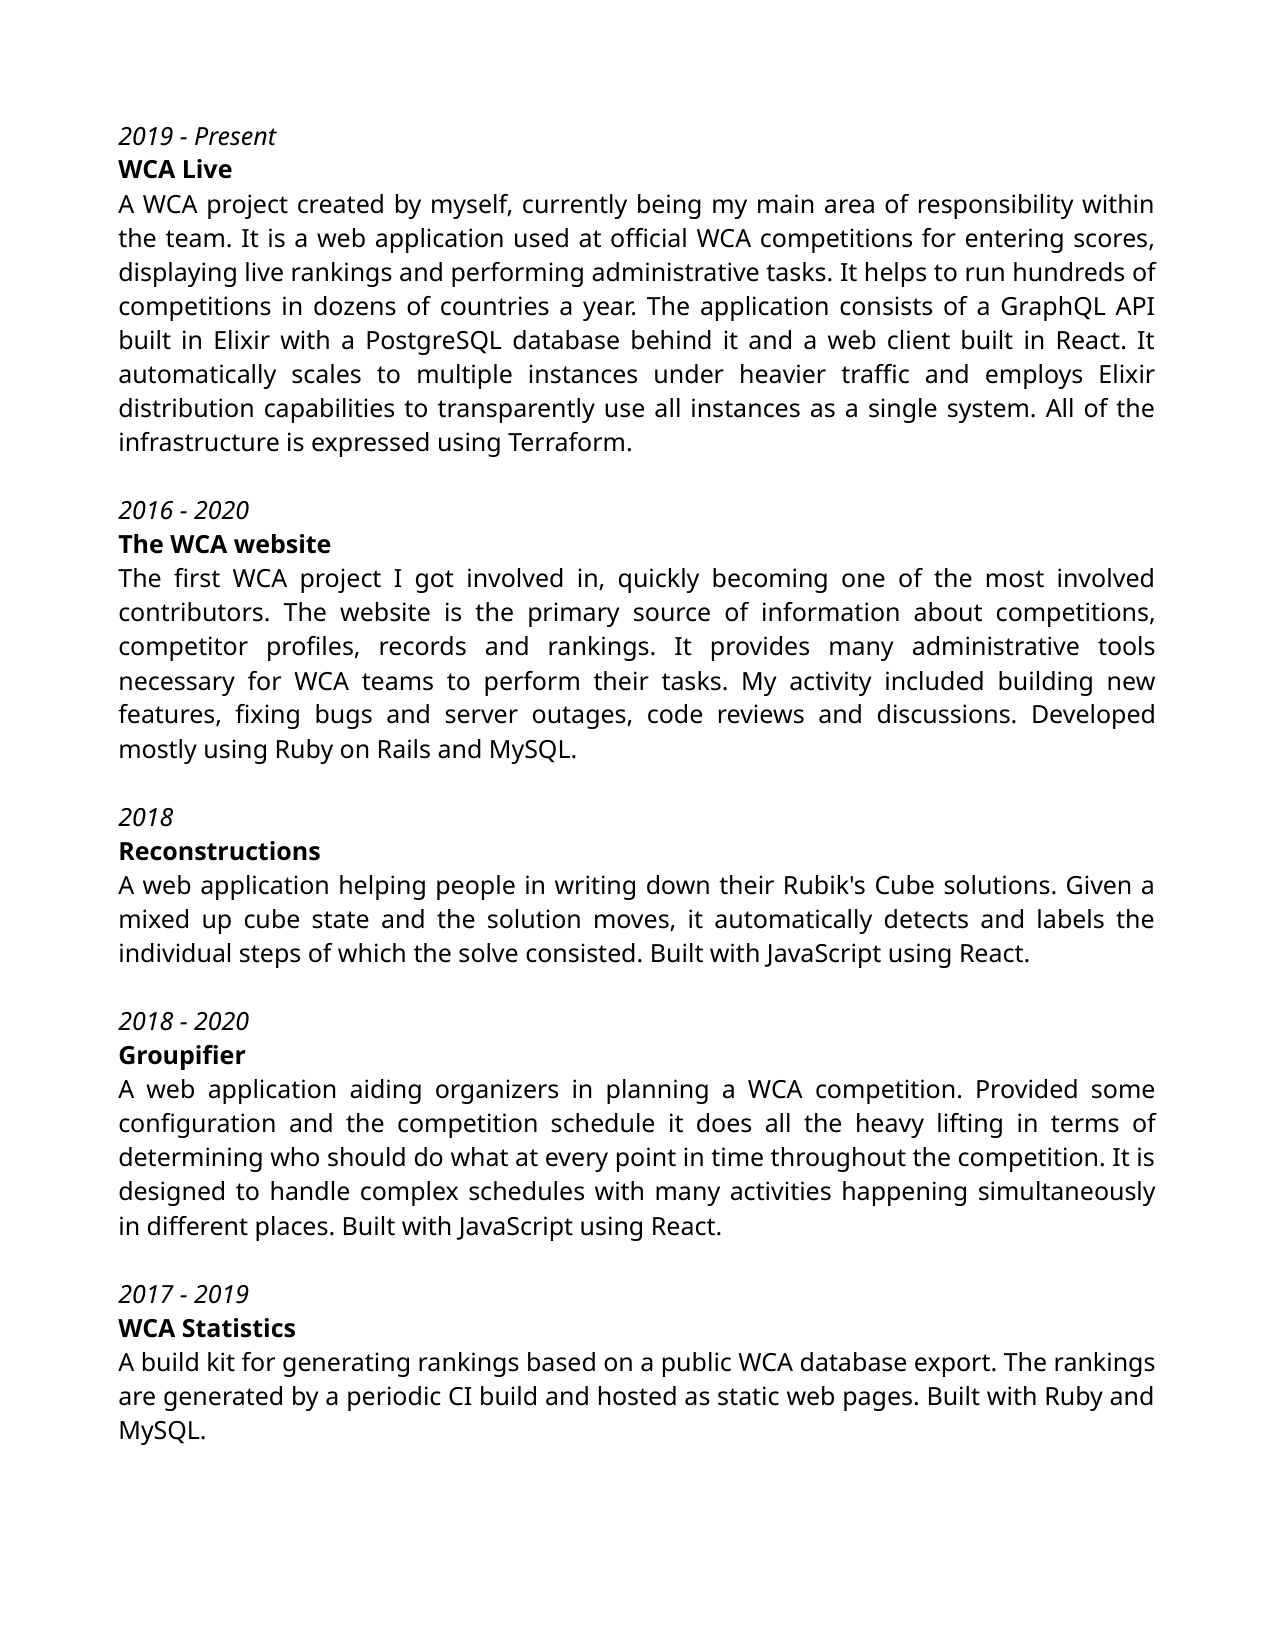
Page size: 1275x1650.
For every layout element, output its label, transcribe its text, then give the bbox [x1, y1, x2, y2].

text 2016 - 2020 [118, 493, 1157, 527]
text 2018 - 2020 [118, 1004, 1157, 1038]
text WCA Statistics [118, 1310, 1157, 1344]
text 2019 - Present [118, 118, 1157, 152]
text A web application helping people in writing down their Rubik's Cube solutions. Given a mixed up cube state and the solution moves, it automatically detects and labels the individual steps of which the solve consisted. Built with JavaScript using React. [118, 867, 1157, 970]
text A WCA project created by myself, currently being my main area of responsibility within the team. It is a web application used at official WCA competitions for entering scores, displaying live rankings and performing administrative tasks. It helps to run hundreds of competitions in dozens of countries a year. The application consists of a GraphQL API built in Elixir with a PostgreSQL database behind it and a web client built in React. It automatically scales to multiple instances under heavier traffic and employs Elixir distribution capabilities to transparently use all instances as a single system. All of the infrastructure is expressed using Terraform. [118, 186, 1157, 459]
text Groupifier [118, 1038, 1157, 1072]
text The WCA website [118, 527, 1157, 561]
text A web application aiding organizers in planning a WCA competition. Provided some configuration and the competition schedule it does all the heavy lifting in terms of determining who should do what at every point in time throughout the competition. It is designed to handle complex schedules with many activities happening simultaneously in different places. Built with JavaScript using React. [118, 1072, 1157, 1242]
text 2018 [118, 799, 1157, 833]
text The first WCA project I got involved in, quickly becoming one of the most involved contributors. The website is the primary source of information about competitions, competitor profiles, records and rankings. It provides many administrative tools necessary for WCA teams to perform their tasks. My activity included building new features, fixing bugs and server outages, code reviews and discussions. Developed mostly using Ruby on Rails and MySQL. [118, 561, 1157, 765]
text WCA Live [118, 152, 1157, 186]
text A build kit for generating rankings based on a public WCA database export. The rankings are generated by a periodic CI build and hosted as static web pages. Built with Ruby and MySQL. [118, 1344, 1157, 1447]
text Reconstructions [118, 833, 1157, 867]
text 2017 - 2019 [118, 1276, 1157, 1310]
